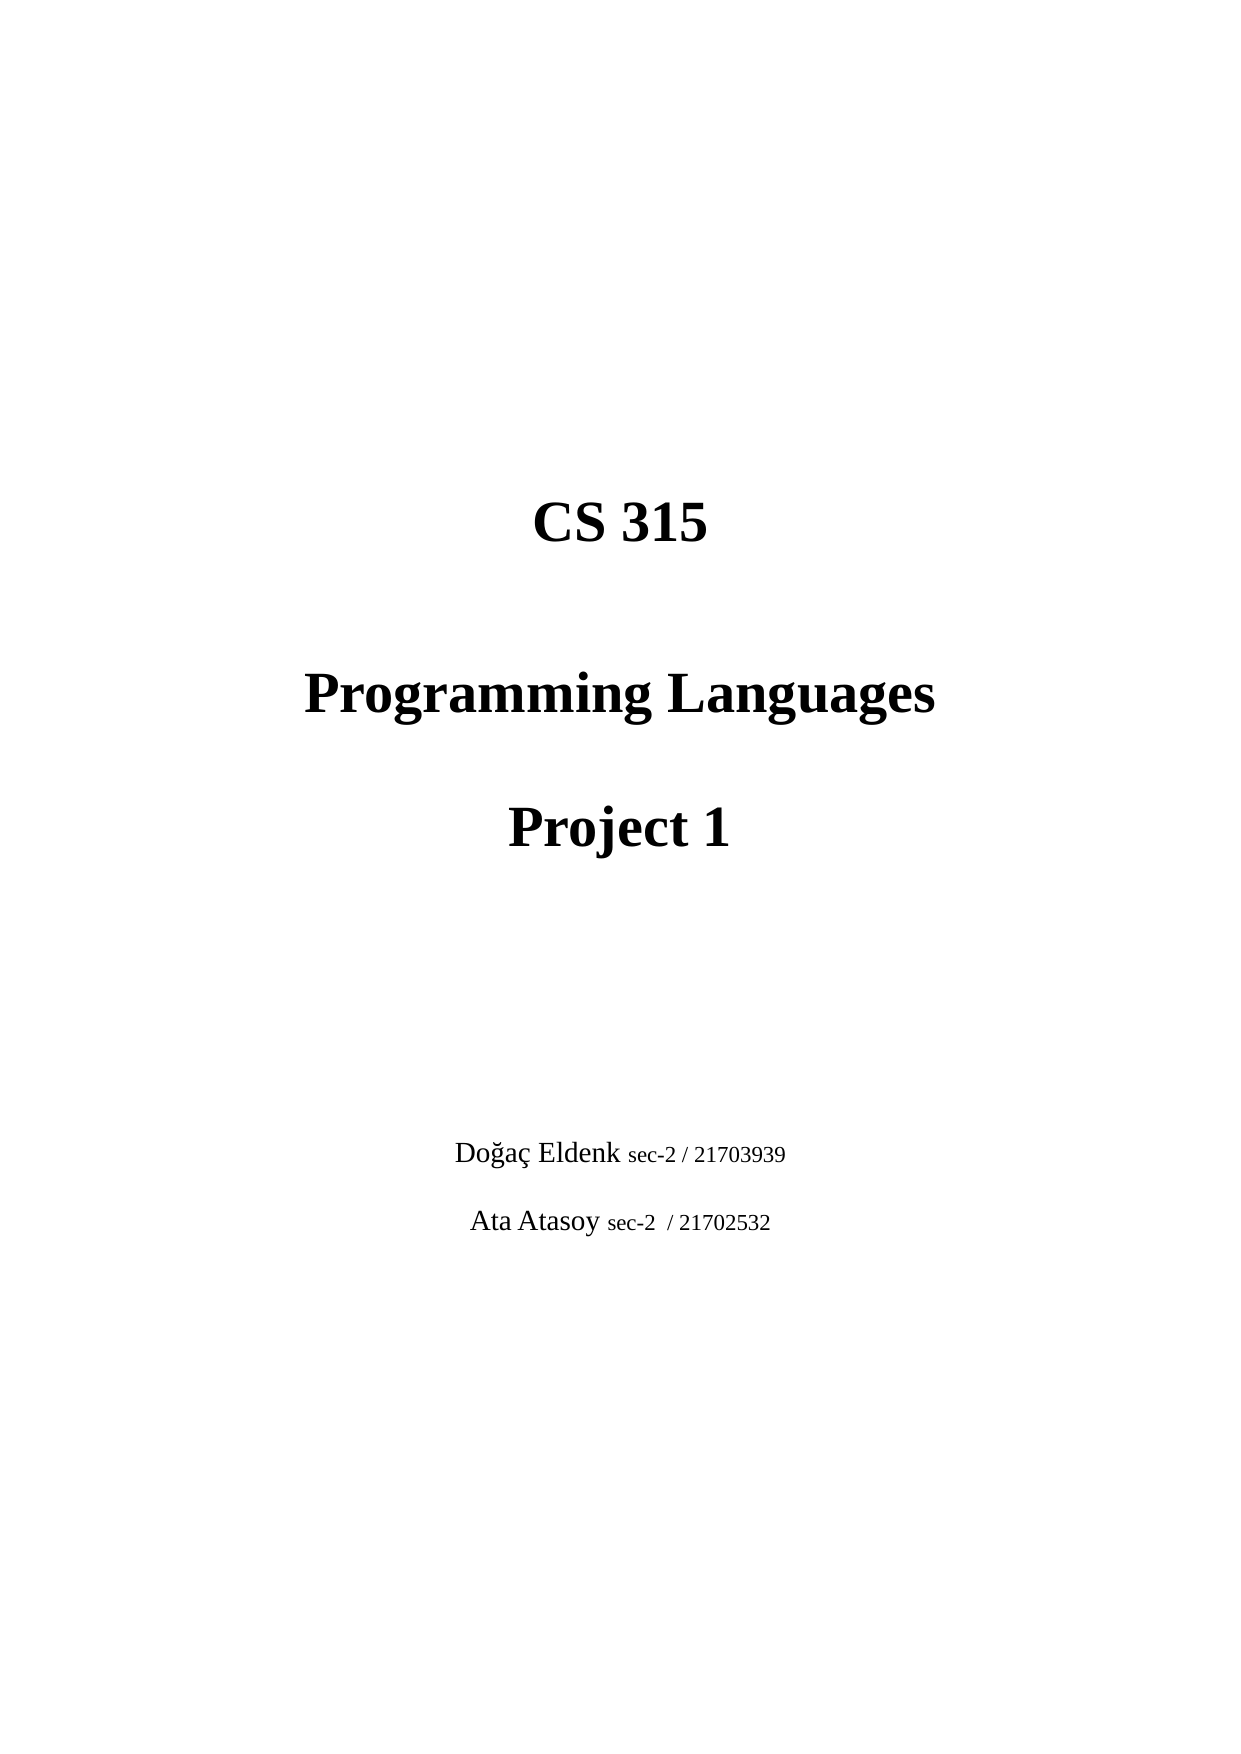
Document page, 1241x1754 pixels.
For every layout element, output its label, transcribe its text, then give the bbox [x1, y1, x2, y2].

subtitle Doğaç Eldenk sec-2 / 21703939 Ata Atasoy sec-2 / 21702532 [118, 1136, 1122, 1236]
title Programming Languages Project 1 [118, 658, 1122, 859]
title CS 315 [118, 486, 1122, 553]
